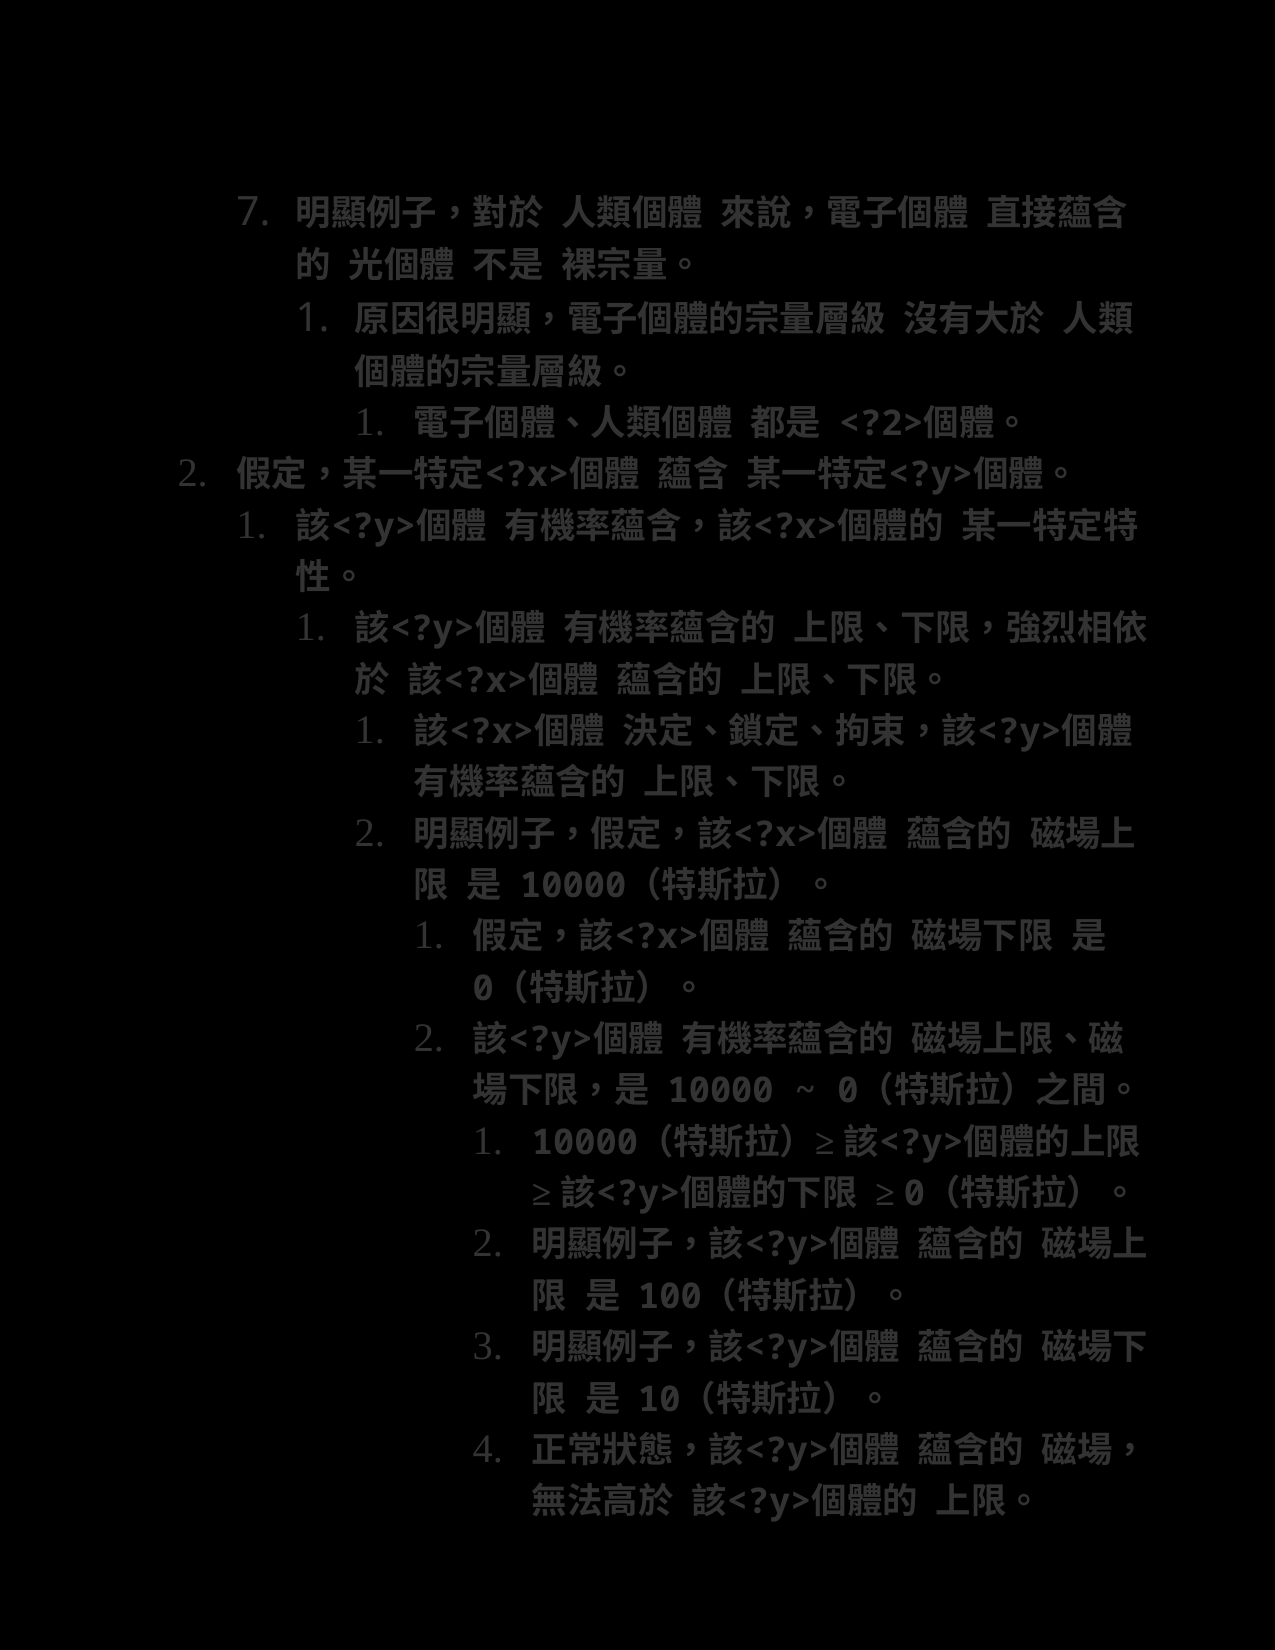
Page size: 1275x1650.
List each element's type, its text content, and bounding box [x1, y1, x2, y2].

list 正常狀態，該<?y>個體 蘊含的 磁場，無法高於 該<?y>個體的 上限。 [472, 1421, 1157, 1524]
list 假定，某一特定<?x>個體 蘊含 某一特定<?y>個體。 [177, 446, 1157, 497]
list 電子個體、人類個體 都是 <?2>個體。 [354, 394, 1157, 446]
list 明顯例子，該<?y>個體 蘊含的 磁場上限 是 100（特斯拉）。 [472, 1216, 1157, 1318]
list 該<?y>個體 有機率蘊含的 磁場上限、磁場下限，是 10000 ~ 0（特斯拉）之間。 [413, 1010, 1157, 1113]
list 該<?x>個體 決定、鎖定、拘束，該<?y>個體 有機率蘊含的 上限、下限。 [354, 702, 1157, 805]
list 明顯例子，對於 人類個體 來說，電子個體 直接蘊含的 光個體 不是 裸宗量。 [236, 182, 1157, 288]
list 明顯例子，該<?y>個體 蘊含的 磁場下限 是 10（特斯拉）。 [472, 1318, 1157, 1421]
list 明顯例子，假定，該<?x>個體 蘊含的 磁場上限 是 10000（特斯拉）。 [354, 805, 1157, 908]
list 10000（特斯拉）≥ 該<?y>個體的上限 ≥ 該<?y>個體的下限 ≥ 0（特斯拉）。 [472, 1113, 1157, 1216]
list 該<?y>個體 有機率蘊含的 上限、下限，強烈相依於 該<?x>個體 蘊含的 上限、下限。 [295, 600, 1157, 702]
list 假定，該<?x>個體 蘊含的 磁場下限 是 0（特斯拉）。 [413, 908, 1157, 1010]
list 該<?y>個體 有機率蘊含，該<?x>個體的 某一特定特性。 [236, 497, 1157, 600]
list 原因很明顯，電子個體的宗量層級 沒有大於 人類個體的宗量層級。 [295, 288, 1157, 394]
